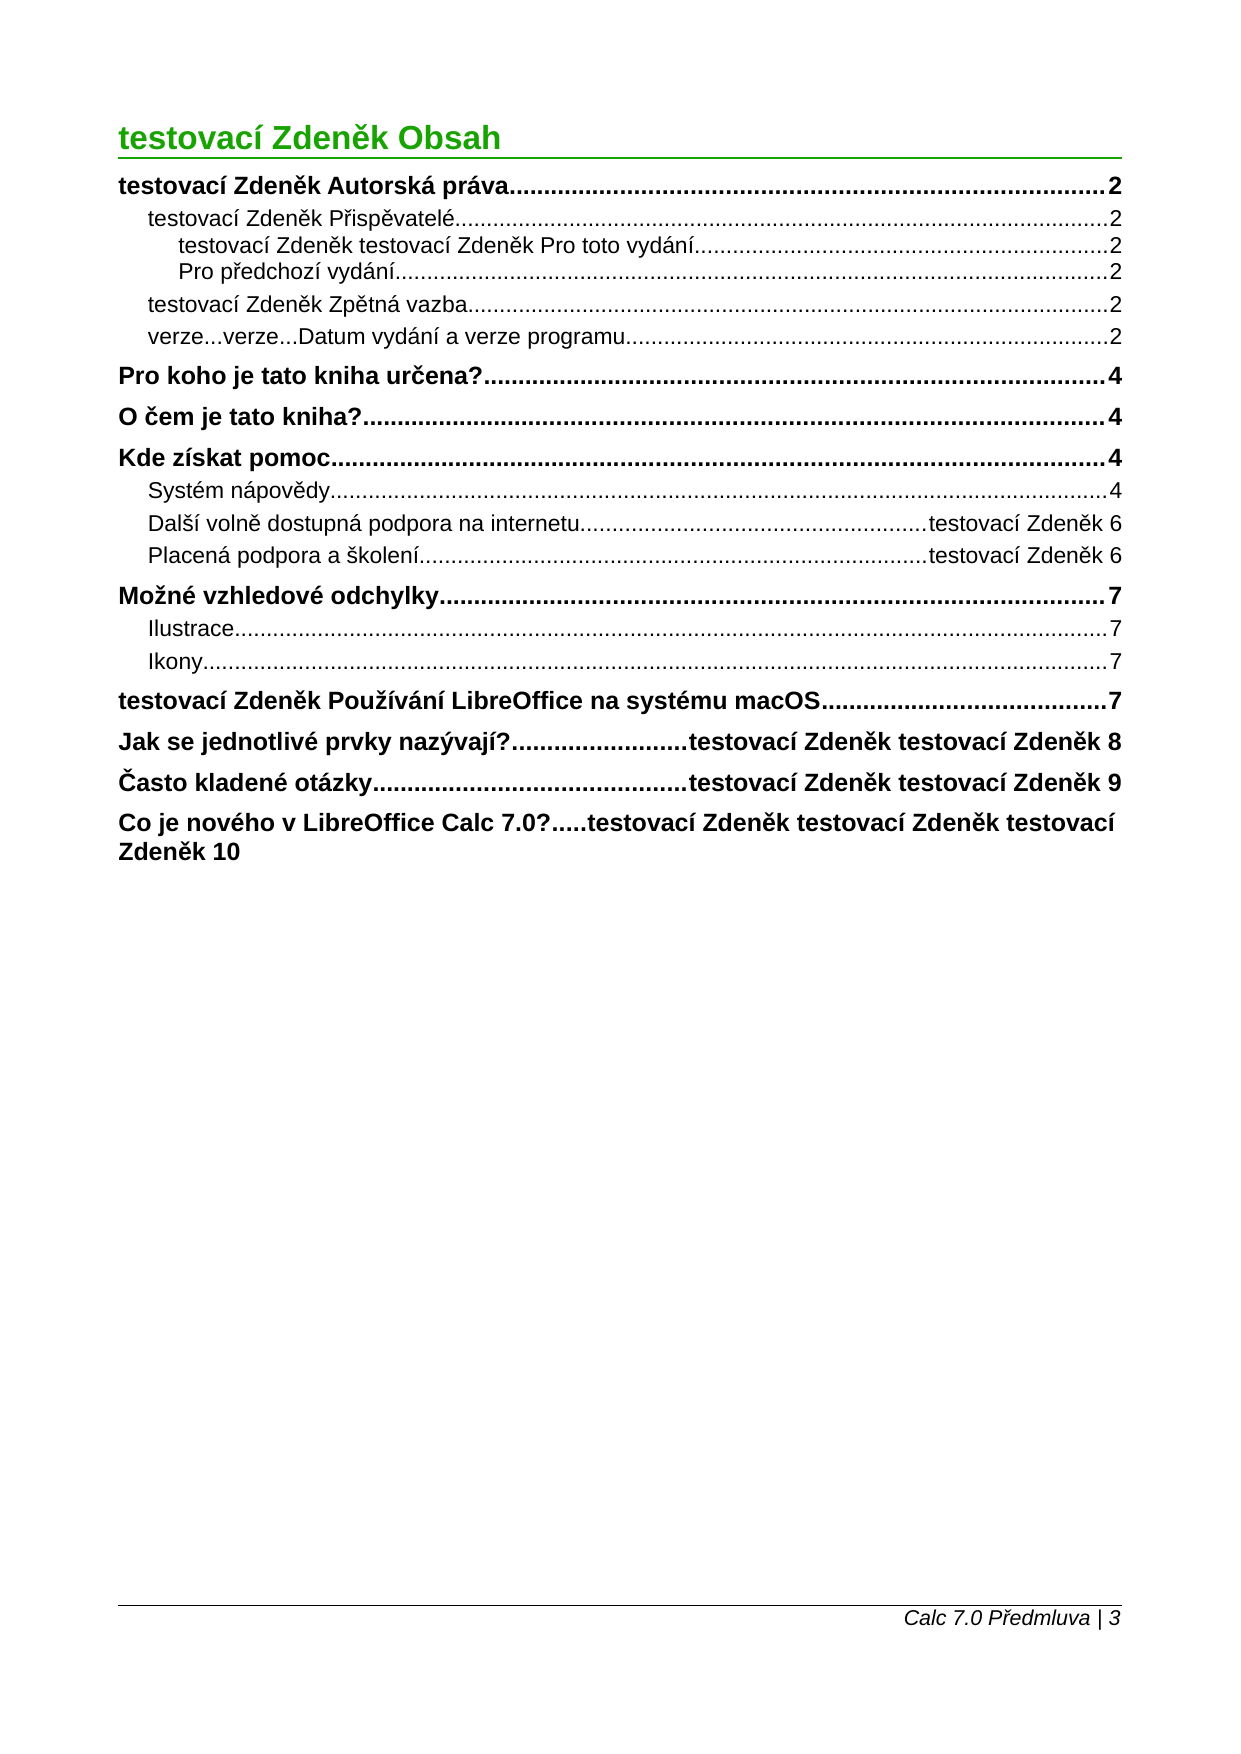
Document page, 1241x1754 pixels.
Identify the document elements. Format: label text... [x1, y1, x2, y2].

text Pro koho je tato kniha určena? 4 [118, 361, 1122, 390]
text testovací Zdeněk Zpětná vazba 2 [148, 291, 1122, 317]
text Ilustrace 7 [148, 615, 1122, 642]
text Jak se jednotlivé prvky nazývají? testovací Zdeněk testovací Zdeněk 8 [118, 727, 1122, 756]
text Co je nového v LibreOffice Calc 7.0? testovací Zdeněk testovací Zdeněk testovací Zdeněk 10 [118, 808, 1122, 866]
text testovací Zdeněk Autorská práva 2 [118, 171, 1122, 199]
text Systém nápovědy 4 [148, 477, 1122, 504]
text Možné vzhledové odchylky 7 [118, 581, 1122, 609]
text Ikony 7 [148, 648, 1122, 674]
text Kde získat pomoc 4 [118, 443, 1122, 471]
text testovací Zdeněk Používání LibreOffice na systému macOS 7 [118, 686, 1122, 715]
text Často kladené otázky testovací Zdeněk testovací Zdeněk 9 [118, 768, 1122, 796]
text Další volně dostupná podpora na internetu testovací Zdeněk 6 [148, 510, 1122, 536]
text testovací Zdeněk testovací Zdeněk Pro toto vydání 2 [178, 232, 1122, 258]
subtitle testovací Zdeněk Obsah [118, 118, 1122, 157]
text verze...verze...Datum vydání a verze programu 2 [148, 323, 1122, 349]
text testovací Zdeněk Přispěvatelé 2 [148, 205, 1122, 232]
text O čem je tato kniha? 4 [118, 402, 1122, 431]
text Placená podpora a školení testovací Zdeněk 6 [148, 542, 1122, 569]
text Pro předchozí vydání 2 [178, 258, 1122, 284]
